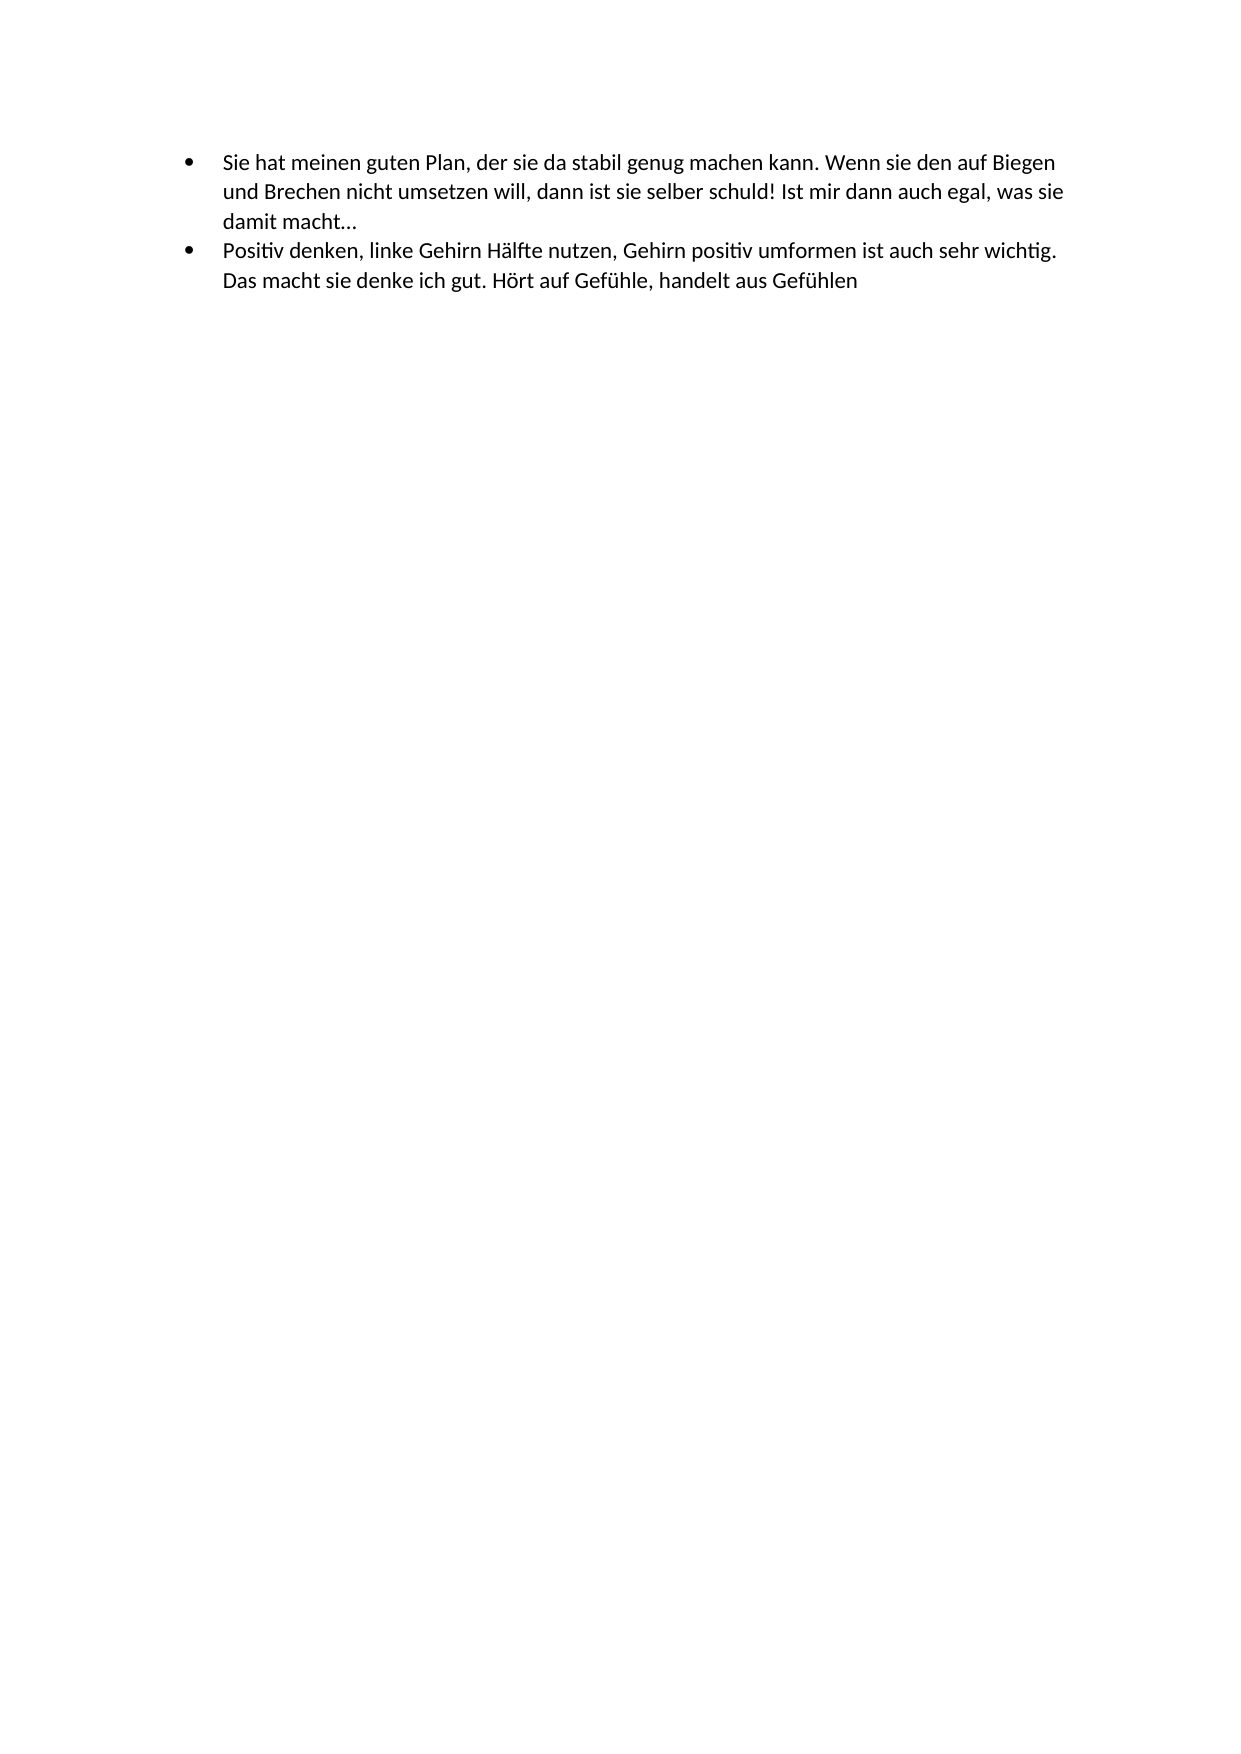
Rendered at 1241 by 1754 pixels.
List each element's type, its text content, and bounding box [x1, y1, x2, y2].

list Sie hat meinen guten Plan, der sie da stabil genug machen kann. Wenn sie den auf Biegen und Brechen nicht umsetzen will, dann ist sie selber schuld! Ist mir dann auch egal, was sie damit macht… [185, 148, 1093, 235]
list Positiv denken, linke Gehirn Hälfte nutzen, Gehirn positiv umformen ist auch sehr wichtig. Das macht sie denke ich gut. Hört auf Gefühle, handelt aus Gefühlen [185, 237, 1093, 294]
